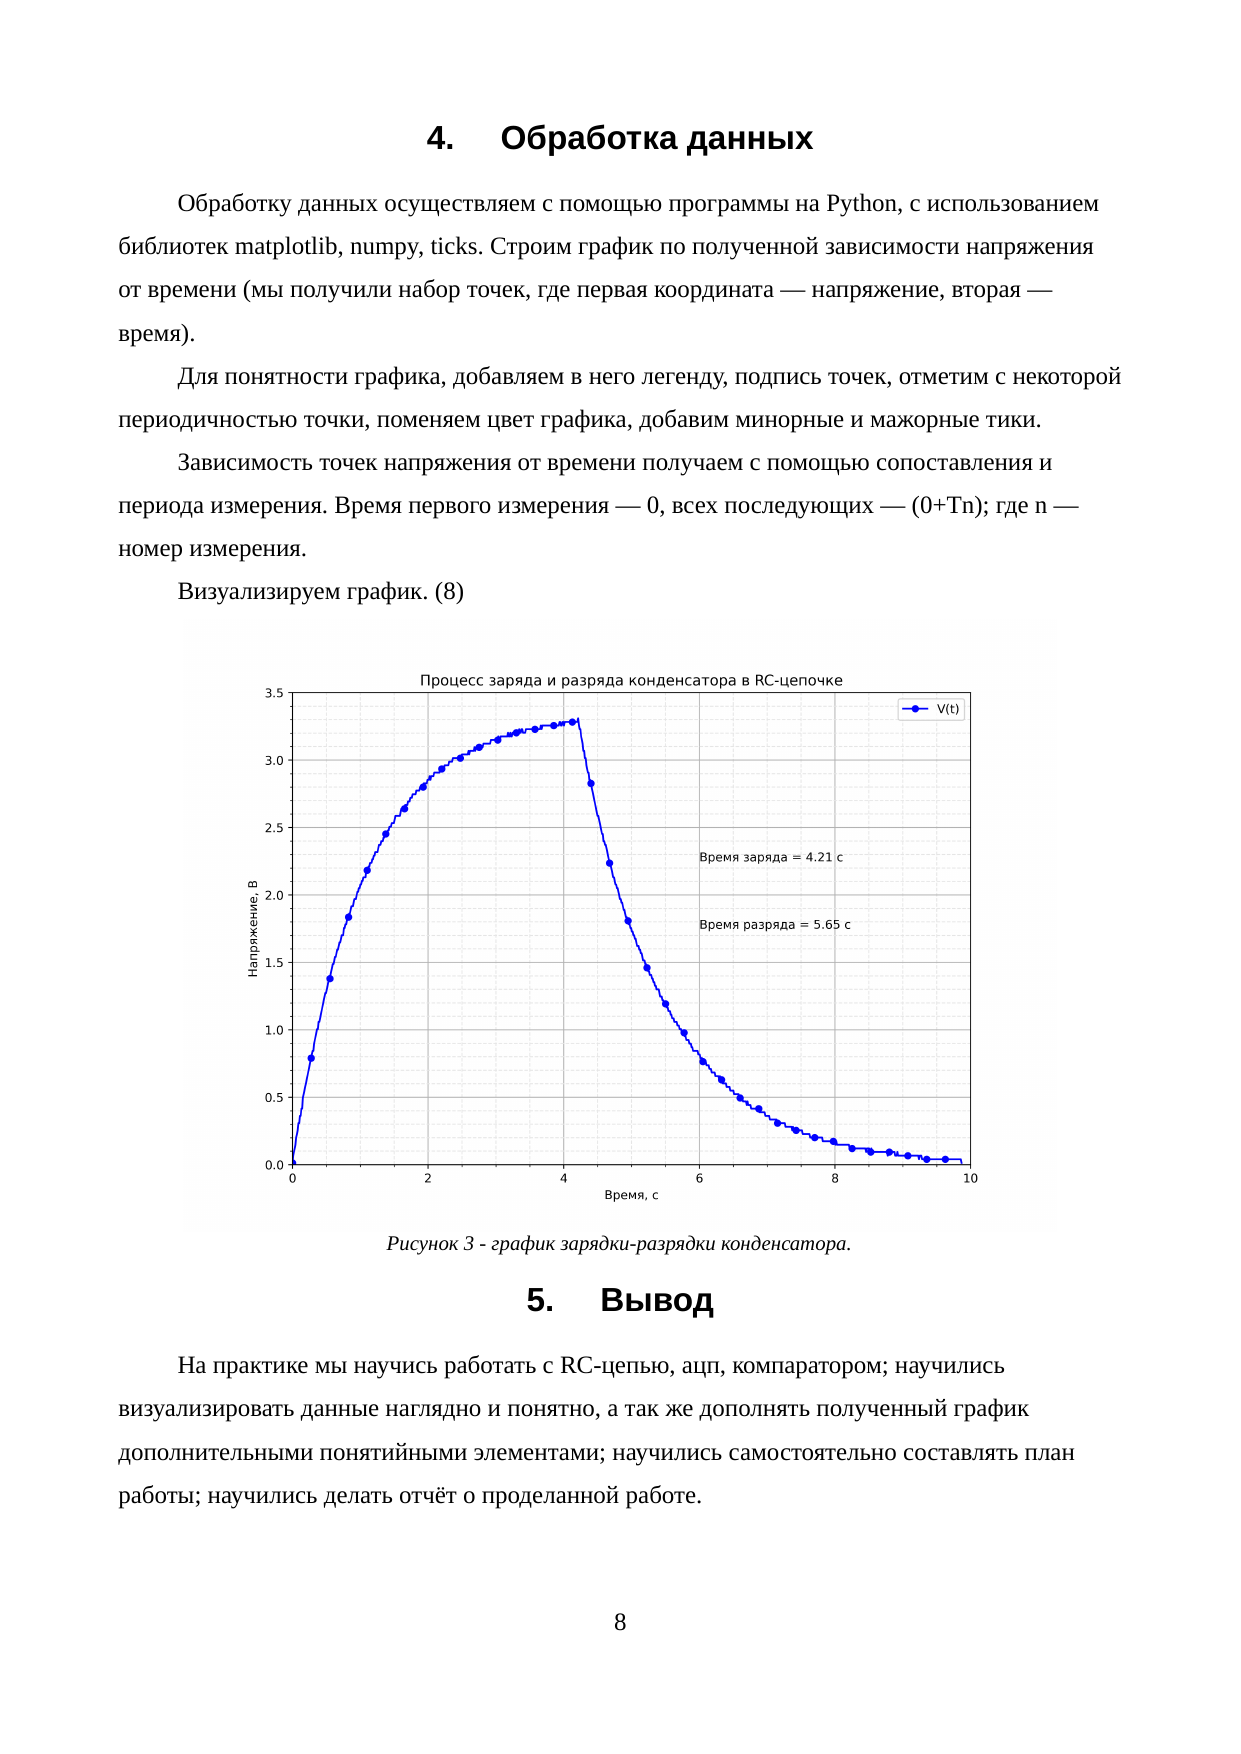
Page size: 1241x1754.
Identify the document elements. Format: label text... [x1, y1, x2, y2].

text Обработку данных осуществляем с помощью программы на Python, с использованием библиотек matplotlib, numpy, ticks. Строим график по полученной зависимости напряжения от времени (мы получили набор точек, где первая координата — напряжение, вторая — время). [118, 188, 1122, 346]
text На практике мы научись работать с RC-цепью, ацп, компаратором; научились визуализировать данные наглядно и понятно, а так же дополнять полученный график дополнительными понятийными элементами; научились самостоятельно составлять план работы; научились делать отчёт о проделанной работе. [118, 1350, 1122, 1508]
text Визуализируем график. (7) [118, 576, 1122, 605]
picture [183, 619, 1058, 1232]
text Зависимость точек напряжения от времени получаем с помощью сопоставления и периода измерения. Время первого измерения — 0, всех последующих — (0+Tn); где n — номер измерения. [118, 447, 1122, 562]
subtitle Обработка данных [118, 118, 1122, 157]
text Рисунок 3 - график зарядки-разрядки конденсатора. [118, 619, 1122, 1255]
text Для понятности графика, добавляем в него легенду, подпись точек, отметим с некоторой периодичностью точки, поменяем цвет графика, добавим минорные и мажорные тики. [118, 361, 1122, 433]
subtitle Вывод [118, 1280, 1122, 1319]
